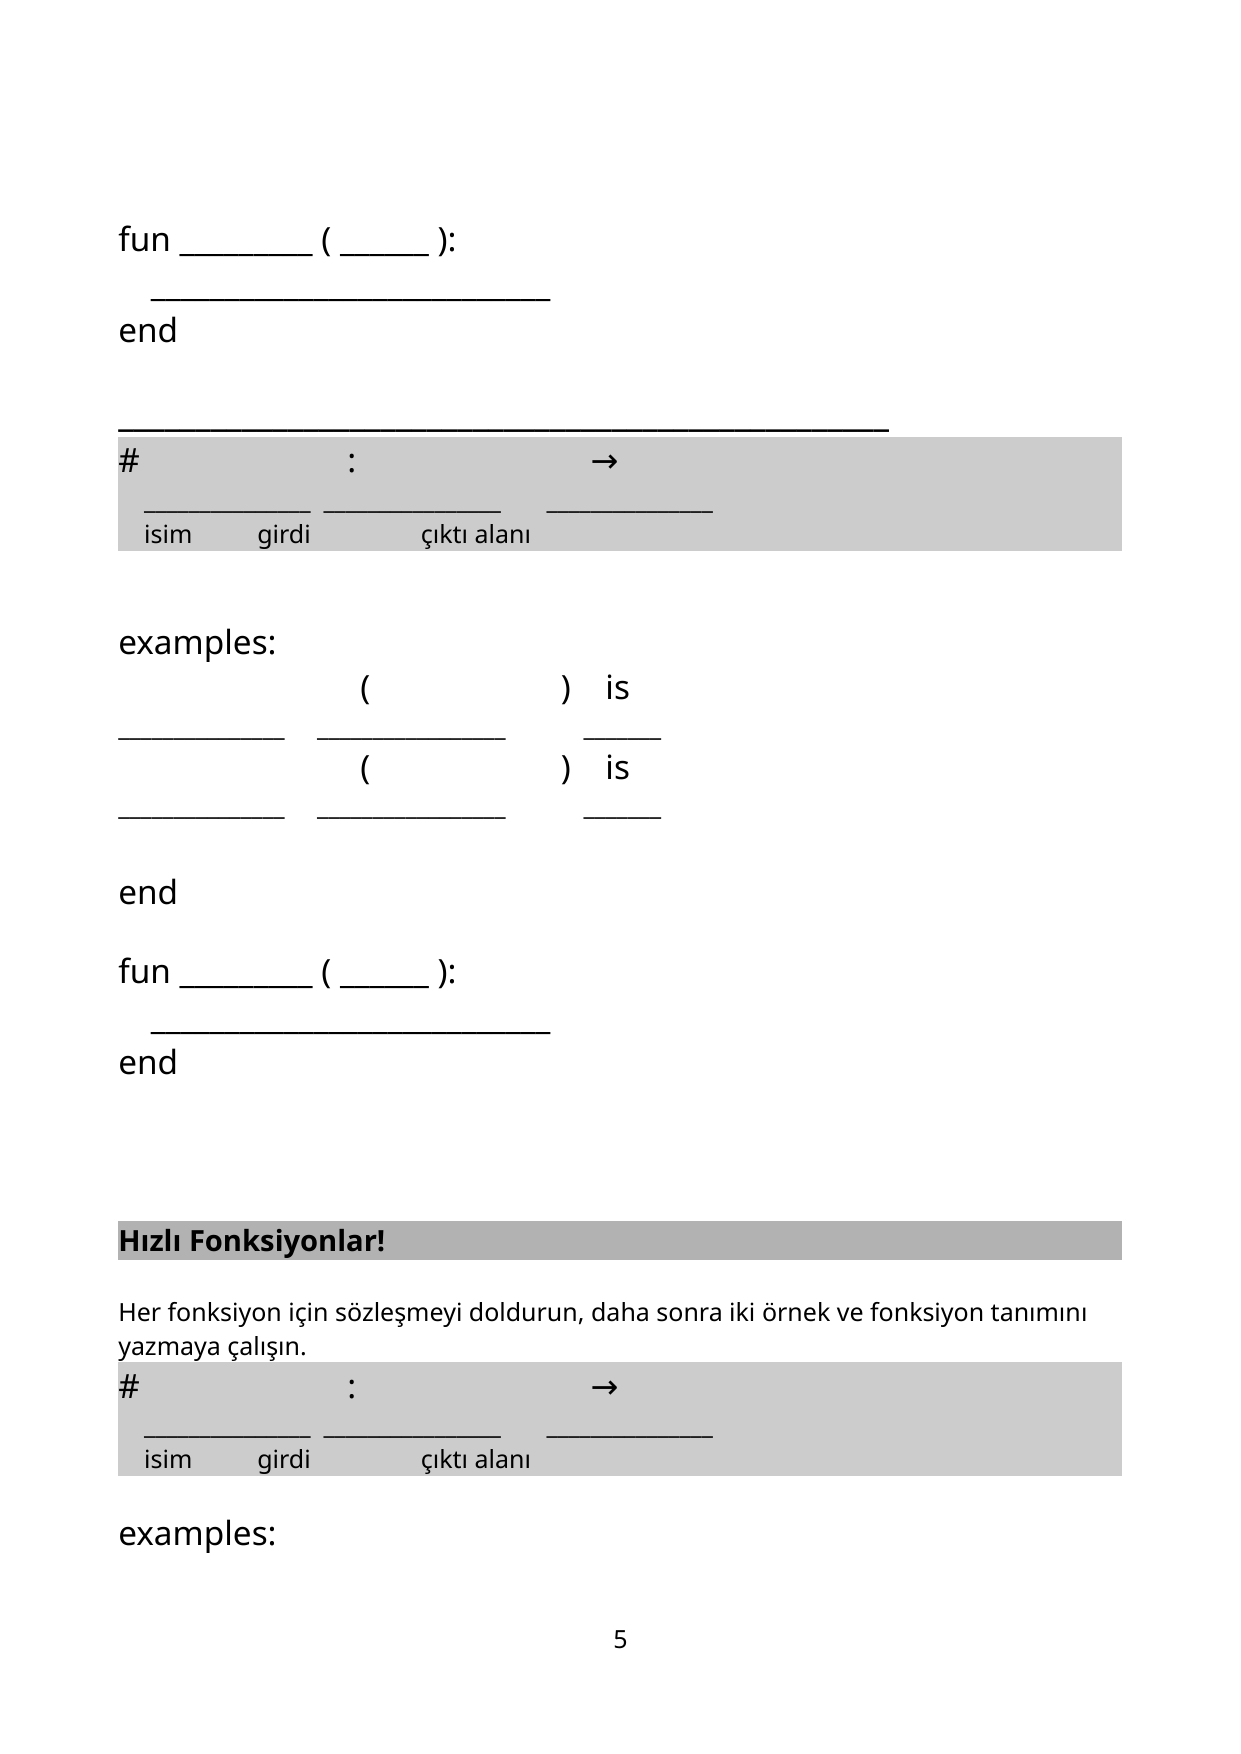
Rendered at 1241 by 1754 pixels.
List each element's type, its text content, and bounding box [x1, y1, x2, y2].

text end [118, 307, 1122, 352]
text ___________________________ [118, 993, 1122, 1039]
text _______________ ________________ _______________ [118, 482, 1122, 517]
text end [118, 1039, 1122, 1084]
text examples: [118, 619, 1122, 664]
text __________________________________________________ [118, 386, 1122, 437]
text ( ) is [118, 744, 1122, 789]
text fun _________ ( ______ ): [118, 216, 1122, 261]
text ( ) is [118, 664, 1122, 709]
text _______________ ________________ _______________ [118, 1408, 1122, 1442]
text Her fonksiyon için sözleşmeyi doldurun, daha sonra iki örnek ve fonksiyon tanımını yazmaya çalışın. [118, 1294, 1122, 1362]
text _______________ _________________ _______ [118, 789, 1122, 823]
text ___________________________ [118, 261, 1122, 307]
text end [118, 868, 1122, 914]
text isim girdi çıktı alanı [118, 1442, 1122, 1476]
text fun _________ ( ______ ): [118, 948, 1122, 993]
text # : → [118, 437, 1122, 482]
text examples: [118, 1510, 1122, 1555]
text isim girdi çıktı alanı [118, 517, 1122, 551]
text # : → [118, 1362, 1122, 1408]
text Hızlı Fonksiyonlar! [118, 1221, 1122, 1260]
text _______________ _________________ _______ [118, 709, 1122, 744]
